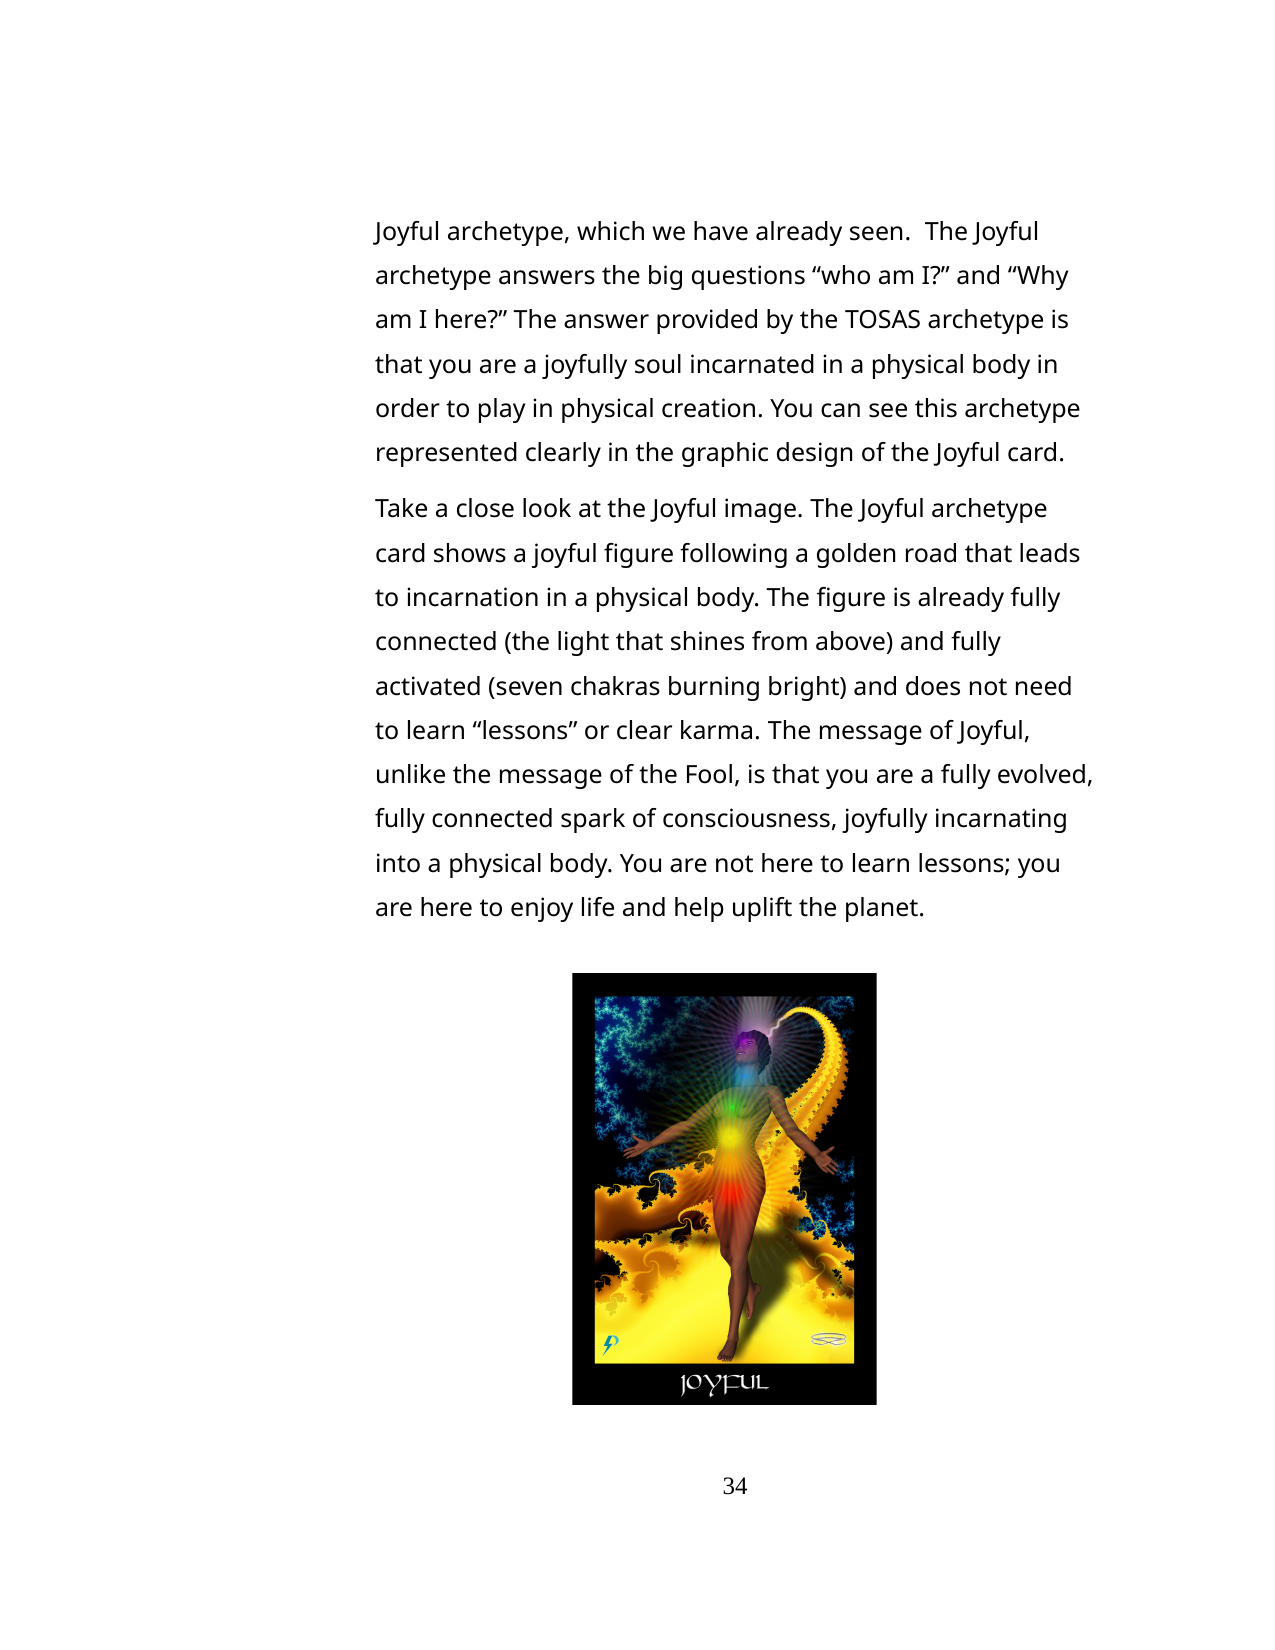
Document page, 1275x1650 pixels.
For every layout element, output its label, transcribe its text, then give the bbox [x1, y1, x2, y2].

picture [572, 973, 877, 1405]
text Take a close look at the Joyful image. The Joyful archetype card shows a joyful figure following a golden road that leads to incarnation in a physical body. The figure is already fully connected (the light that shines from above) and fully activated (seven chakras burning bright) and does not need to learn “lessons” or clear karma. The message of Joyful, unlike the message of the Fool, is that you are a fully evolved, fully connected spark of consciousness, joyfully incarnating into a physical body. You are not here to learn lessons; you are here to enjoy life and help uplift the planet. [375, 491, 1095, 924]
text Joyful archetype, which we have already seen. The Joyful archetype answers the big questions “who am I?” and “Why am I here?” The answer provided by the TOSAS archetype is that you are a joyfully soul incarnated in a physical body in order to play in physical creation. You can see this archetype represented clearly in the graphic design of the Joyful card. [375, 213, 1095, 469]
